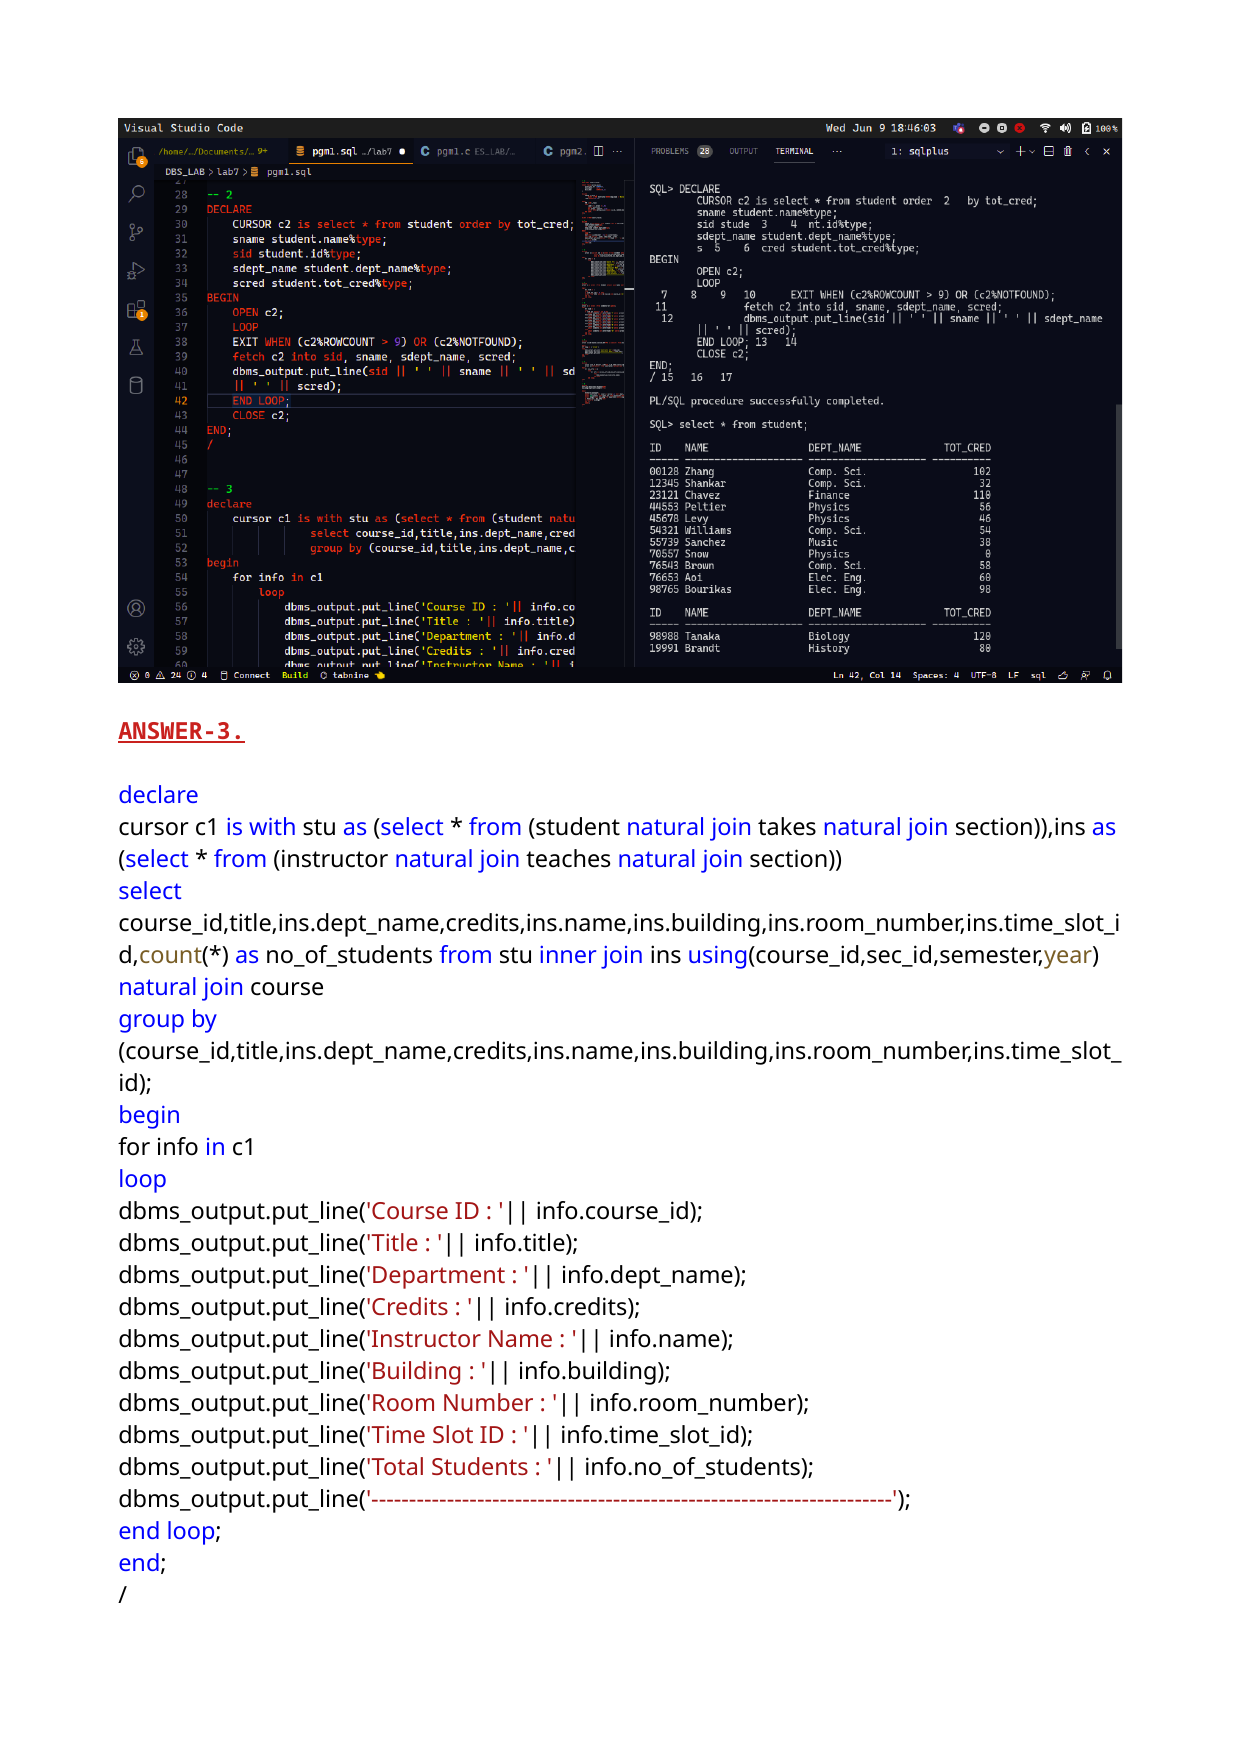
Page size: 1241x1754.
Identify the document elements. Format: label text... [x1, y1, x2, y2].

text for info in c1 [118, 1130, 1122, 1162]
text dbms_output.put_line('Course ID : '|| info.course_id); [118, 1194, 1122, 1226]
text loop [118, 1162, 1122, 1194]
text group by (course_id,title,ins.dept_name,credits,ins.name,ins.building,ins.room_number,ins.time_slot_id); [118, 1002, 1122, 1098]
text dbms_output.put_line('---------------------------------------------------------------------'); [118, 1482, 1122, 1514]
text dbms_output.put_line('Building : '|| info.building); [118, 1354, 1122, 1386]
text ANSWER-3. [118, 714, 1122, 746]
text begin [118, 1098, 1122, 1130]
text dbms_output.put_line('Credits : '|| info.credits); [118, 1290, 1122, 1322]
text dbms_output.put_line('Total Students : '|| info.no_of_students); [118, 1450, 1122, 1482]
text cursor c1 is with stu as (select * from (student natural join takes natural join section)),ins as (select * from (instructor natural join teaches natural join section)) [118, 810, 1122, 874]
text / [118, 1578, 1122, 1610]
text dbms_output.put_line('Title : '|| info.title); [118, 1226, 1122, 1258]
text dbms_output.put_line('Instructor Name : '|| info.name); [118, 1322, 1122, 1354]
text dbms_output.put_line('Room Number : '|| info.room_number); [118, 1386, 1122, 1418]
text end; [118, 1546, 1122, 1578]
picture [118, 118, 1123, 683]
text dbms_output.put_line('Department : '|| info.dept_name); [118, 1258, 1122, 1290]
text dbms_output.put_line('Time Slot ID : '|| info.time_slot_id); [118, 1418, 1122, 1450]
text end loop; [118, 1514, 1122, 1546]
text select course_id,title,ins.dept_name,credits,ins.name,ins.building,ins.room_number,ins.time_slot_id,count(*) as no_of_students from stu inner join ins using(course_id,sec_id,semester,year) natural join course [118, 874, 1122, 1002]
text declare [118, 778, 1122, 810]
